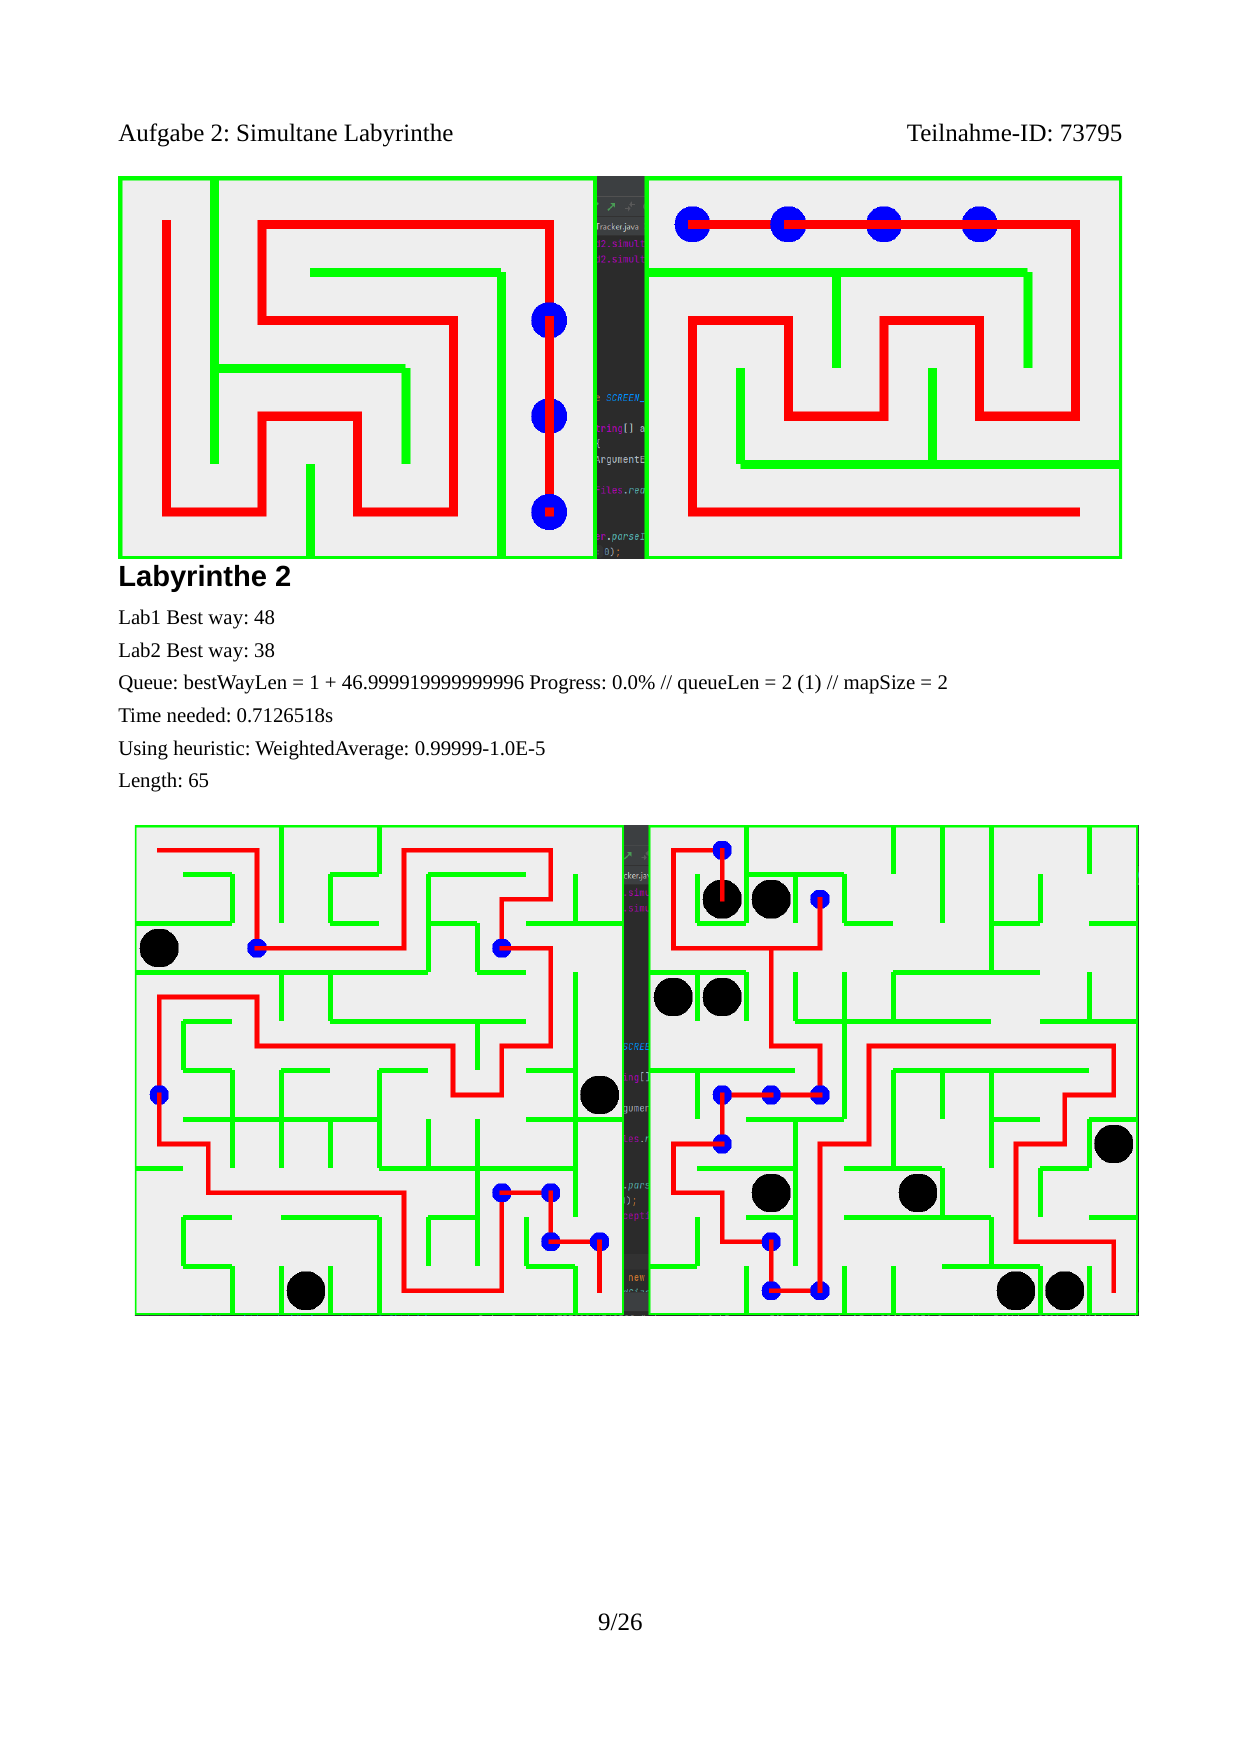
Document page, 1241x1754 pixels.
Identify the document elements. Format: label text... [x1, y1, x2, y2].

picture [134, 825, 1139, 1316]
text Lab1 Best way: 48 [118, 605, 1122, 629]
text Time needed: 0.7126518s [118, 703, 1122, 727]
subtitle Labyrinthe 2 [118, 559, 1122, 592]
text Using heuristic: WeightedAverage: 0.99999-1.0E-5 [118, 736, 1122, 760]
text Queue: bestWayLen = 1 + 46.999919999999996 Progress: 0.0% // queueLen = 2 (1) // mapSize = 2 [118, 670, 1122, 694]
text Lab2 Best way: 38 [118, 637, 1122, 662]
picture [118, 176, 1123, 559]
text Length: 65 [118, 768, 1122, 792]
